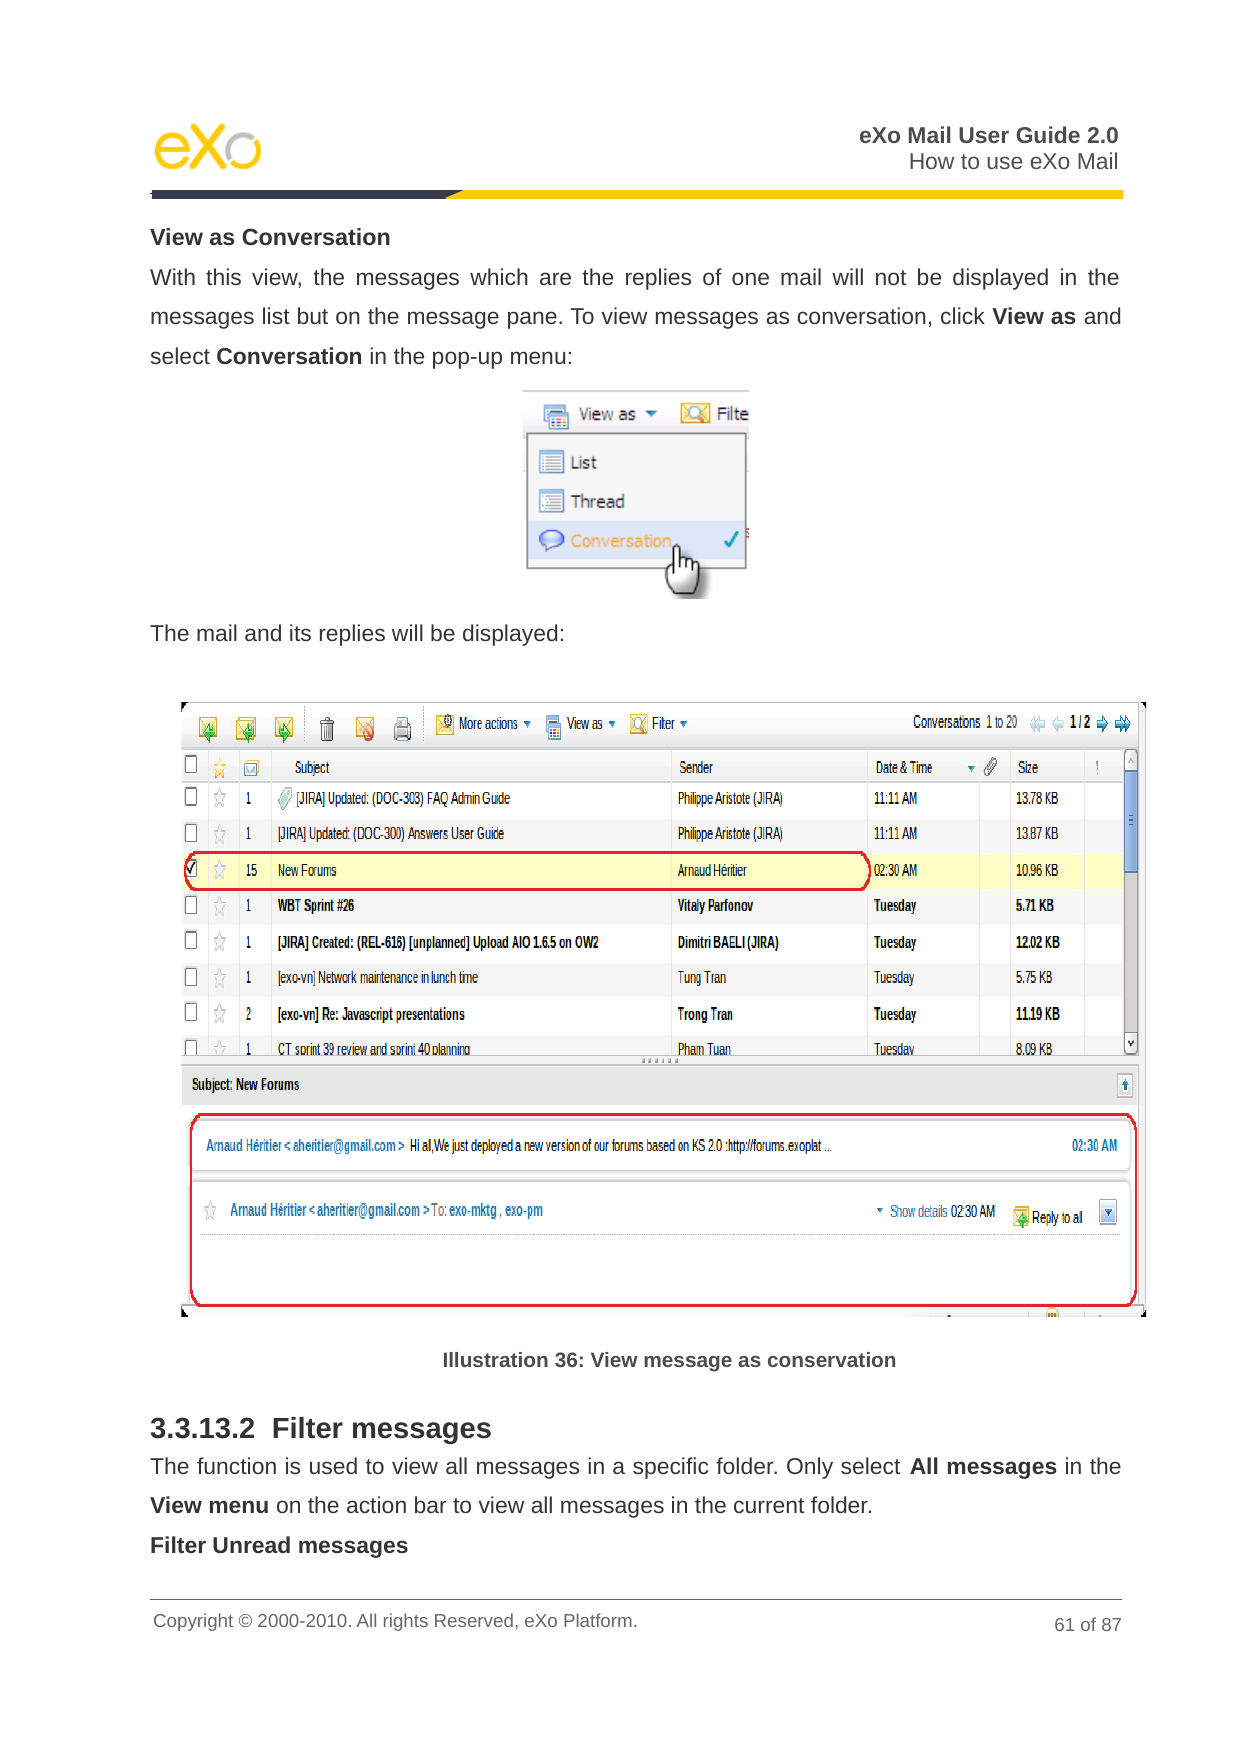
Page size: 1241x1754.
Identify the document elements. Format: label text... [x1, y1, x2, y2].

picture [151, 190, 1124, 199]
picture [522, 389, 750, 599]
subtitle Filter messages [150, 706, 1152, 1445]
subtitle [1147, 703, 1152, 778]
picture [181, 702, 1147, 1317]
subtitle View as Conversation [150, 223, 1122, 250]
text The function is used to view all messages in a specific folder. Only select All messages in the View menu on the action bar to view all messages in the current folder. [150, 1453, 1122, 1518]
text Illustration 36: View message as conservation [187, 778, 1152, 1372]
text The mail and its replies will be displayed: [150, 382, 1122, 646]
text Filter Unread messages [150, 1532, 1122, 1558]
picture [155, 123, 262, 170]
text With this view, the messages which are the replies of one mail will not be displayed in the messages list but on the message pane. To view messages as conversation, click View as and select Conversation in the pop-up menu: [150, 264, 1122, 369]
